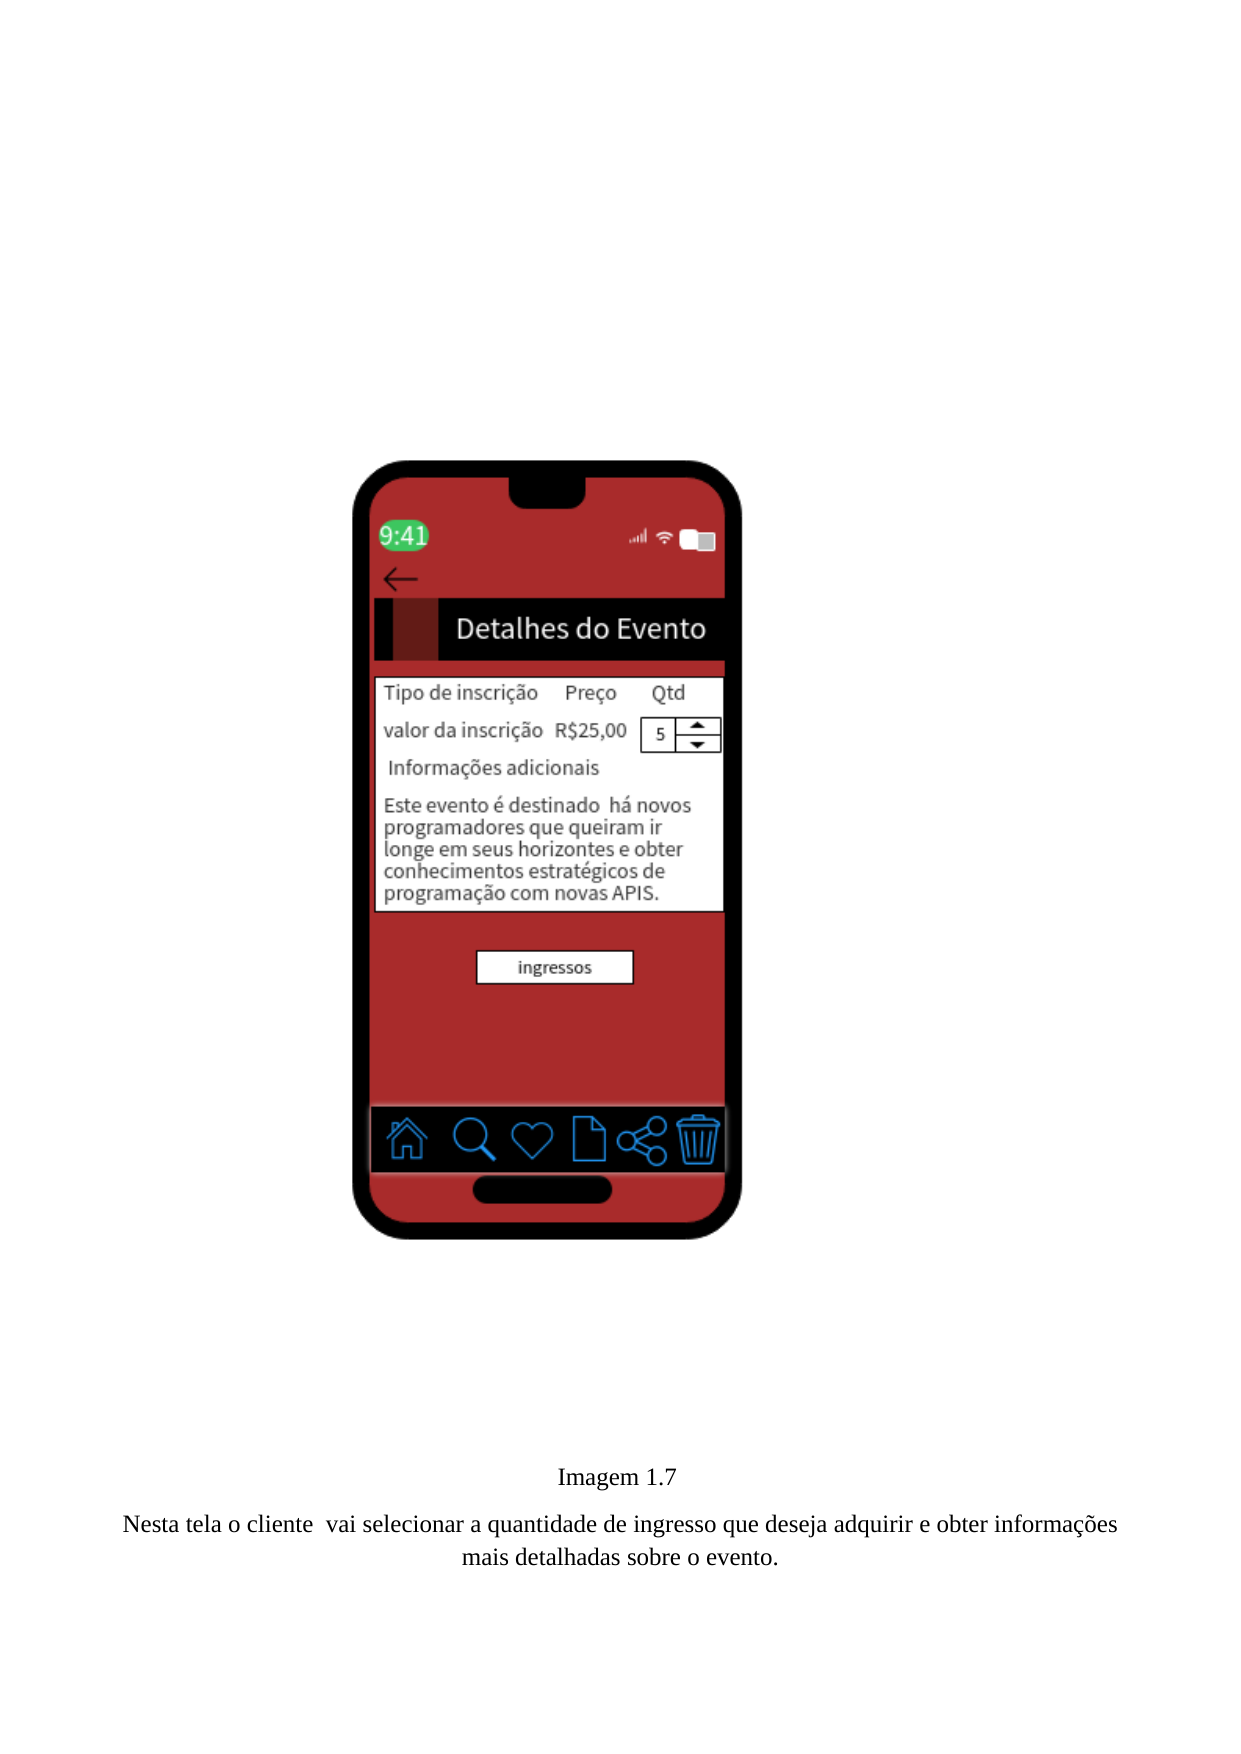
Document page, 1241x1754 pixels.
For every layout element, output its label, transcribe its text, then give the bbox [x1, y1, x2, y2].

picture [243, 445, 819, 1412]
text Nesta tela o cliente vai selecionar a quantidade de ingresso que deseja adquirir e obter informações mais detalhadas sobre o evento. [118, 1509, 1122, 1571]
text Imagem 1.7 [118, 1462, 1122, 1490]
